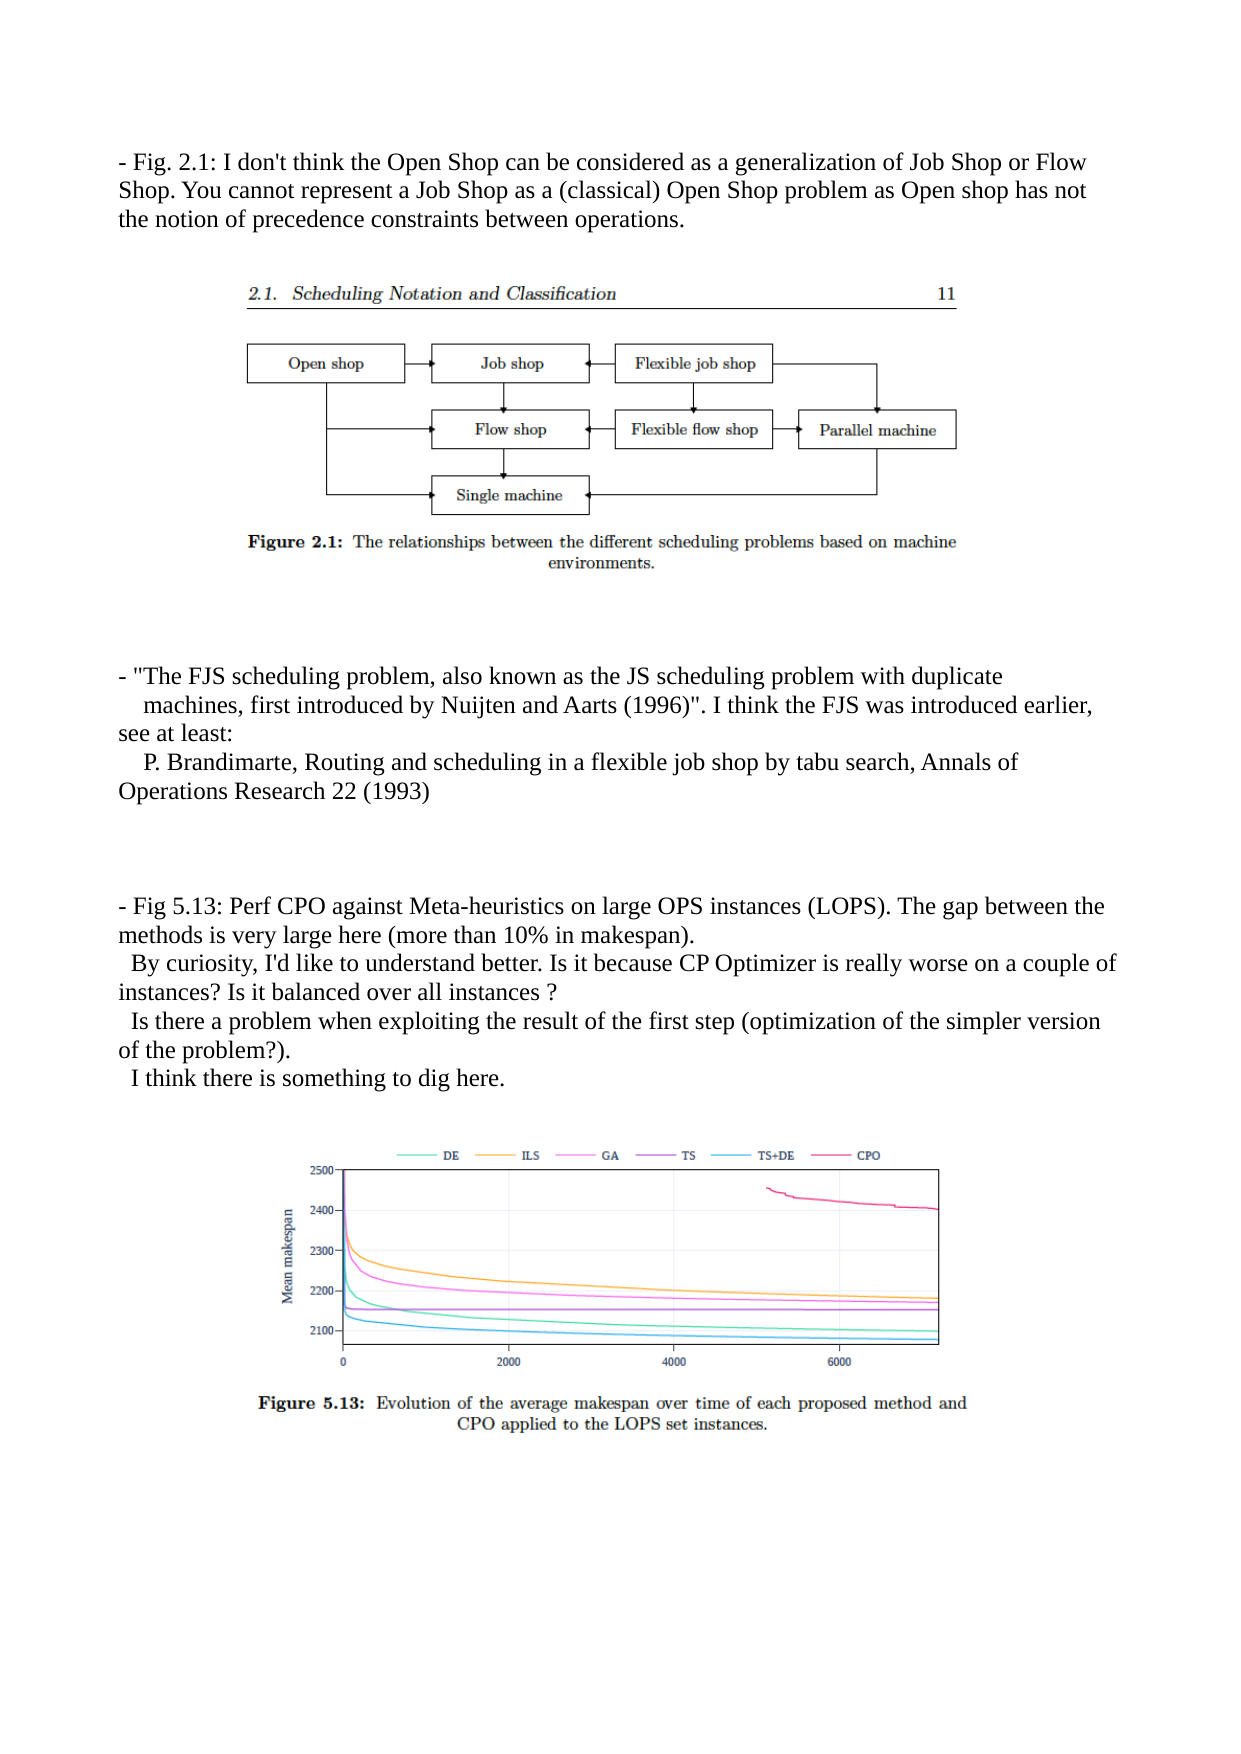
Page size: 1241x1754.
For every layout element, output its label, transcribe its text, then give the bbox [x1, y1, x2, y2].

text - Fig 5.13: Perf CPO against Meta-heuristics on large OPS instances (LOPS). The gap between the methods is very large here (more than 10% in makespan). [118, 891, 1122, 948]
picture [235, 1121, 1005, 1459]
text By curiosity, I'd like to understand better. Is it because CP Optimizer is really worse on a couple of instances? Is it balanced over all instances ? [118, 948, 1122, 1006]
text - Fig. 2.1: I don't think the Open Shop can be considered as a generalization of Job Shop or Flow Shop. You cannot represent a Job Shop as a (classical) Open Shop problem as Open shop has not the notion of precedence constraints between operations. [118, 147, 1122, 233]
picture [200, 261, 1040, 604]
text Is there a problem when exploiting the result of the first step (optimization of the simpler version of the problem?). [118, 1006, 1122, 1063]
text - "The FJS scheduling problem, also known as the JS scheduling problem with duplicate [118, 661, 1122, 690]
text P. Brandimarte, Routing and scheduling in a flexible job shop by tabu search, Annals of Operations Research 22 (1993) [118, 747, 1122, 805]
text machines, first introduced by Nuijten and Aarts (1996)". I think the FJS was introduced earlier, see at least: [118, 690, 1122, 747]
text I think there is something to dig here. [118, 1063, 1122, 1092]
